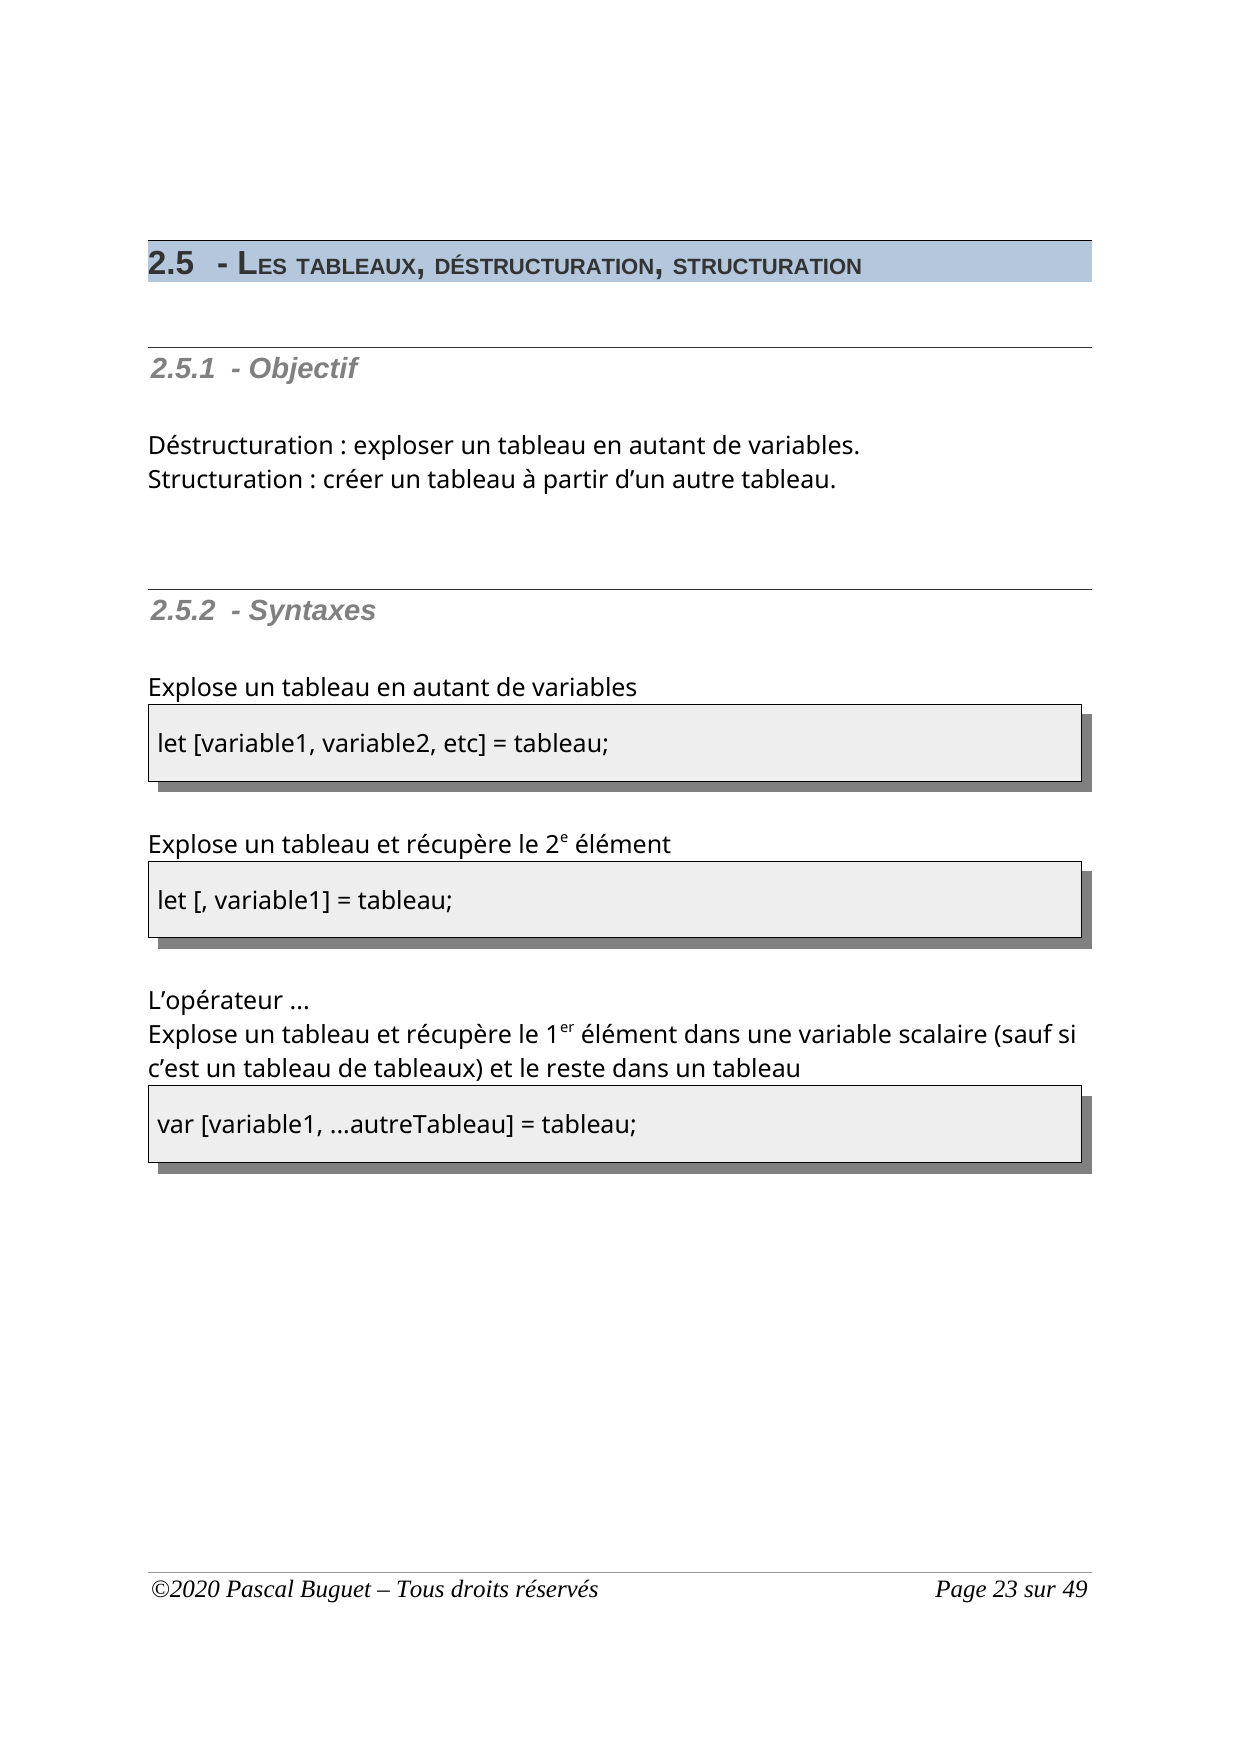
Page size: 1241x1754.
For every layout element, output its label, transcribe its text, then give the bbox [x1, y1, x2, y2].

text let [variable1, variable2, etc] = tableau; [149, 705, 1081, 781]
text Explose un tableau en autant de variables [148, 670, 1092, 704]
text let [, variable1] = tableau; [149, 862, 1081, 937]
subtitle - Les tableaux, déstructuration, structuration [148, 241, 1092, 282]
text Structuration : créer un tableau à partir d’un autre tableau. [148, 462, 1092, 496]
text var [variable1, ...autreTableau] = tableau; [149, 1086, 1081, 1162]
subtitle - Objectif [148, 348, 1092, 388]
subtitle - Syntaxes [148, 590, 1092, 629]
text Déstructuration : exploser un tableau en autant de variables. [148, 428, 1092, 462]
text Explose un tableau et récupère le 2e élément [148, 826, 1092, 861]
text L’opérateur ... [148, 983, 1092, 1017]
text Explose un tableau et récupère le 1er élément dans une variable scalaire (sauf si c’est un tableau de tableaux) et le reste dans un tableau [148, 1017, 1092, 1085]
